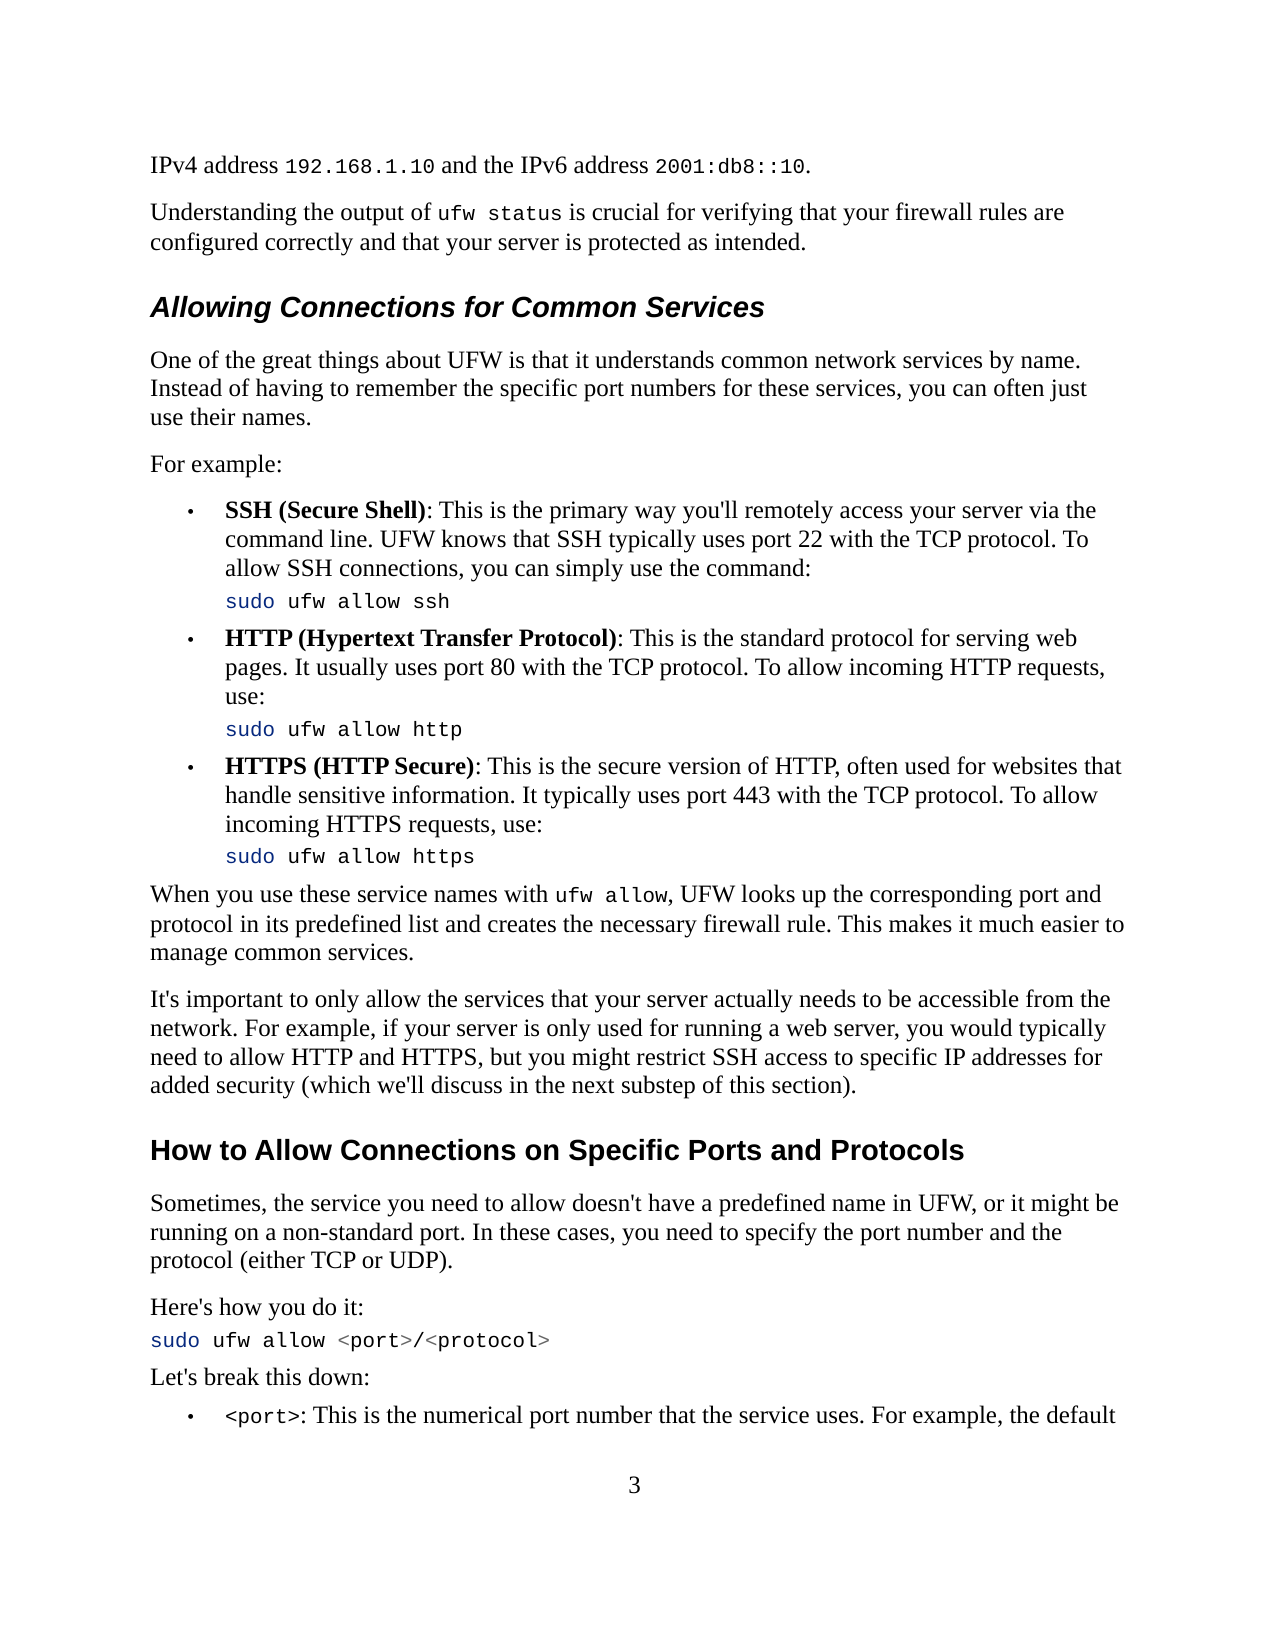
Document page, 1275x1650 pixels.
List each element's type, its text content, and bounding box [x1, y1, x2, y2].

list sudo ufw allow https [187, 846, 1125, 870]
text Let's break this down: [150, 1362, 1125, 1391]
text It's important to only allow the services that your server actually needs to be accessible from the network. For example, if your server is only used for running a web server, you would typically need to allow HTTP and HTTPS, but you might restrict SSH access to specific IP addresses for added security (which we'll discuss in the next substep of this section). [150, 984, 1125, 1099]
subtitle How to Allow Connections on Specific Ports and Protocols [150, 1133, 1125, 1167]
text Understanding the output of ufw status is crucial for verifying that your firewall rules are configured correctly and that your server is protected as intended. [150, 197, 1125, 256]
text When you use these service names with ufw allow, UFW looks up the corresponding port and protocol in its predefined list and creates the necessary firewall rule. This makes it much easier to manage common services. [150, 879, 1125, 966]
subtitle Allowing Connections for Common Services [150, 290, 1125, 323]
list SSH (Secure Shell): This is the primary way you'll remotely access your server via the command line. UFW knows that SSH typically uses port 22 with the TCP protocol. To allow SSH connections, you can simply use the command: [187, 496, 1125, 582]
text IPv4 address 192.168.1.10 and the IPv6 address 2001:db8::10. [150, 150, 1125, 179]
text sudo ufw allow <port>/<protocol> [150, 1330, 1125, 1353]
list HTTPS (HTTP Secure): This is the secure version of HTTP, often used for websites that handle sensitive information. It typically uses port 443 with the TCP protocol. To allow incoming HTTPS requests, use: [187, 751, 1125, 837]
list HTTP (Hypertext Transfer Protocol): This is the standard protocol for serving web pages. It usually uses port 80 with the TCP protocol. To allow incoming HTTP requests, use: [187, 623, 1125, 710]
text Here's how you do it: [150, 1292, 1125, 1321]
list <port>: This is the numerical port number that the service uses. For example, the default [187, 1400, 1125, 1430]
text For example: [150, 449, 1125, 478]
text One of the great things about UFW is that it understands common network services by name. Instead of having to remember the specific port numbers for these services, you can often just use their names. [150, 345, 1125, 431]
list sudo ufw allow ssh [187, 591, 1125, 614]
text Sometimes, the service you need to allow doesn't have a predefined name in UFW, or it might be running on a non-standard port. In these cases, you need to specify the port number and the protocol (either TCP or UDP). [150, 1188, 1125, 1274]
list sudo ufw allow http [187, 719, 1125, 742]
